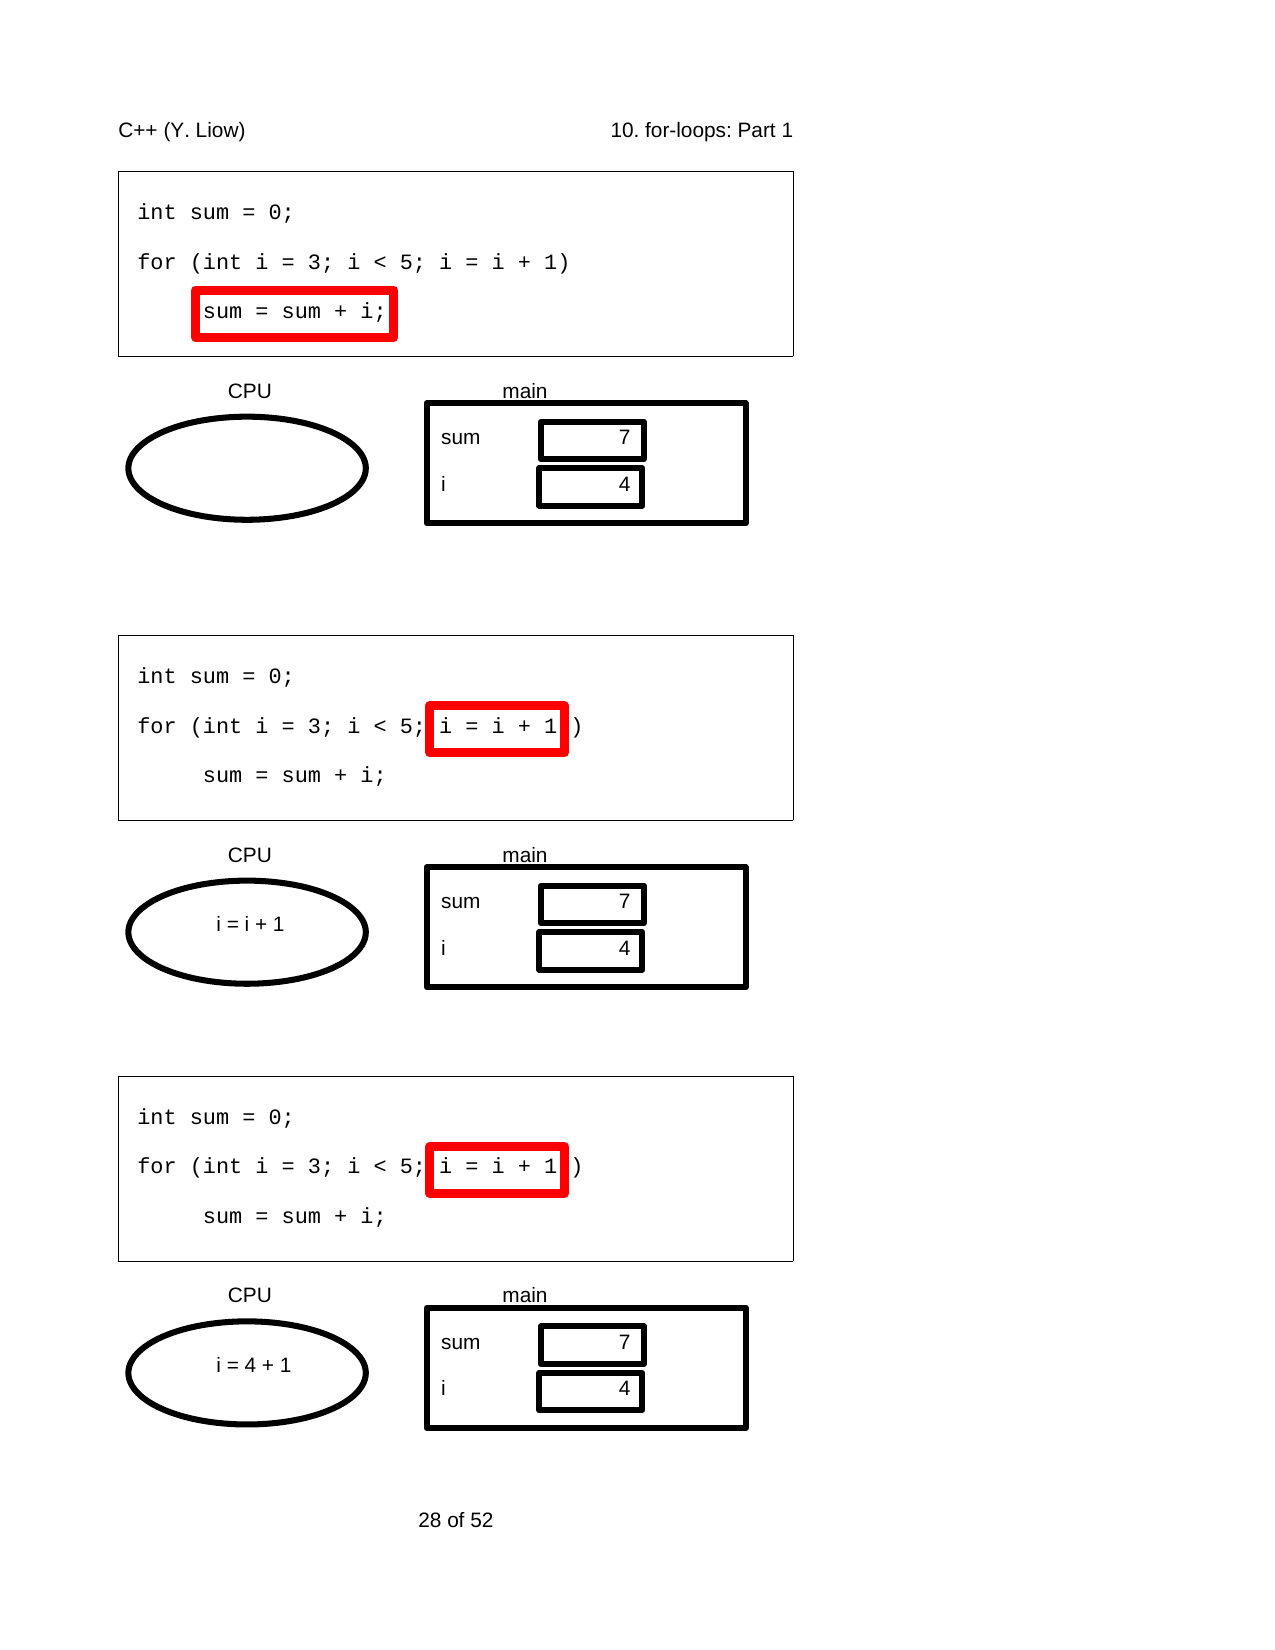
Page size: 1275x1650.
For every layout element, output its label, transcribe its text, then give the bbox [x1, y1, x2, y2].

text [142, 1330, 352, 1354]
text 4 [542, 936, 639, 959]
text [118, 1354, 131, 1377]
text [749, 472, 793, 495]
text CPU main [118, 379, 793, 402]
text [749, 1377, 793, 1400]
text i = 4 + 1 [132, 1354, 362, 1377]
text [363, 1354, 424, 1377]
text [430, 913, 743, 936]
text i [430, 1377, 536, 1400]
text i [430, 472, 536, 495]
text [749, 1354, 793, 1377]
text [118, 936, 139, 959]
text [430, 1354, 743, 1377]
text [326, 1330, 424, 1354]
text [133, 472, 362, 495]
text [647, 426, 743, 449]
text [355, 1377, 424, 1400]
text [363, 913, 424, 936]
text i [430, 936, 536, 959]
text [355, 936, 424, 959]
text CPU main [118, 843, 793, 866]
text sum [430, 890, 538, 913]
text [749, 426, 793, 449]
text [143, 890, 351, 913]
text [328, 890, 424, 913]
text [645, 1377, 743, 1400]
text [749, 1330, 793, 1354]
text [118, 913, 132, 936]
table_header int sum = 0; for (int i = 3; i < 5; i = i + 1 ) sum = sum + i; [119, 1077, 793, 1261]
text [647, 1330, 743, 1354]
text [749, 936, 793, 959]
text [133, 936, 362, 959]
text [749, 890, 793, 913]
text i = i + 1 [132, 913, 362, 936]
text [118, 1377, 139, 1400]
text [647, 890, 743, 913]
text CPU main [118, 1284, 793, 1307]
table_header int sum = 0; for (int i = 3; i < 5; i = i + 1 ) sum = sum + i; [119, 636, 793, 820]
text [355, 472, 424, 495]
text [645, 936, 743, 959]
text 4 [542, 1377, 639, 1400]
text [645, 472, 743, 495]
text [133, 1377, 362, 1400]
text [118, 426, 166, 449]
table_header int sum = 0; for (int i = 3; i < 5; i = i + 1) sum = sum + i; [119, 172, 793, 356]
text 7 [544, 890, 641, 913]
text 7 [544, 426, 641, 449]
text [118, 890, 166, 913]
text [118, 472, 139, 495]
text [328, 426, 424, 449]
text [749, 913, 793, 936]
text sum [430, 426, 538, 449]
text 4 [542, 472, 639, 495]
text [118, 1330, 168, 1354]
text [143, 426, 351, 449]
text 7 [544, 1330, 641, 1354]
text sum [430, 1330, 538, 1354]
